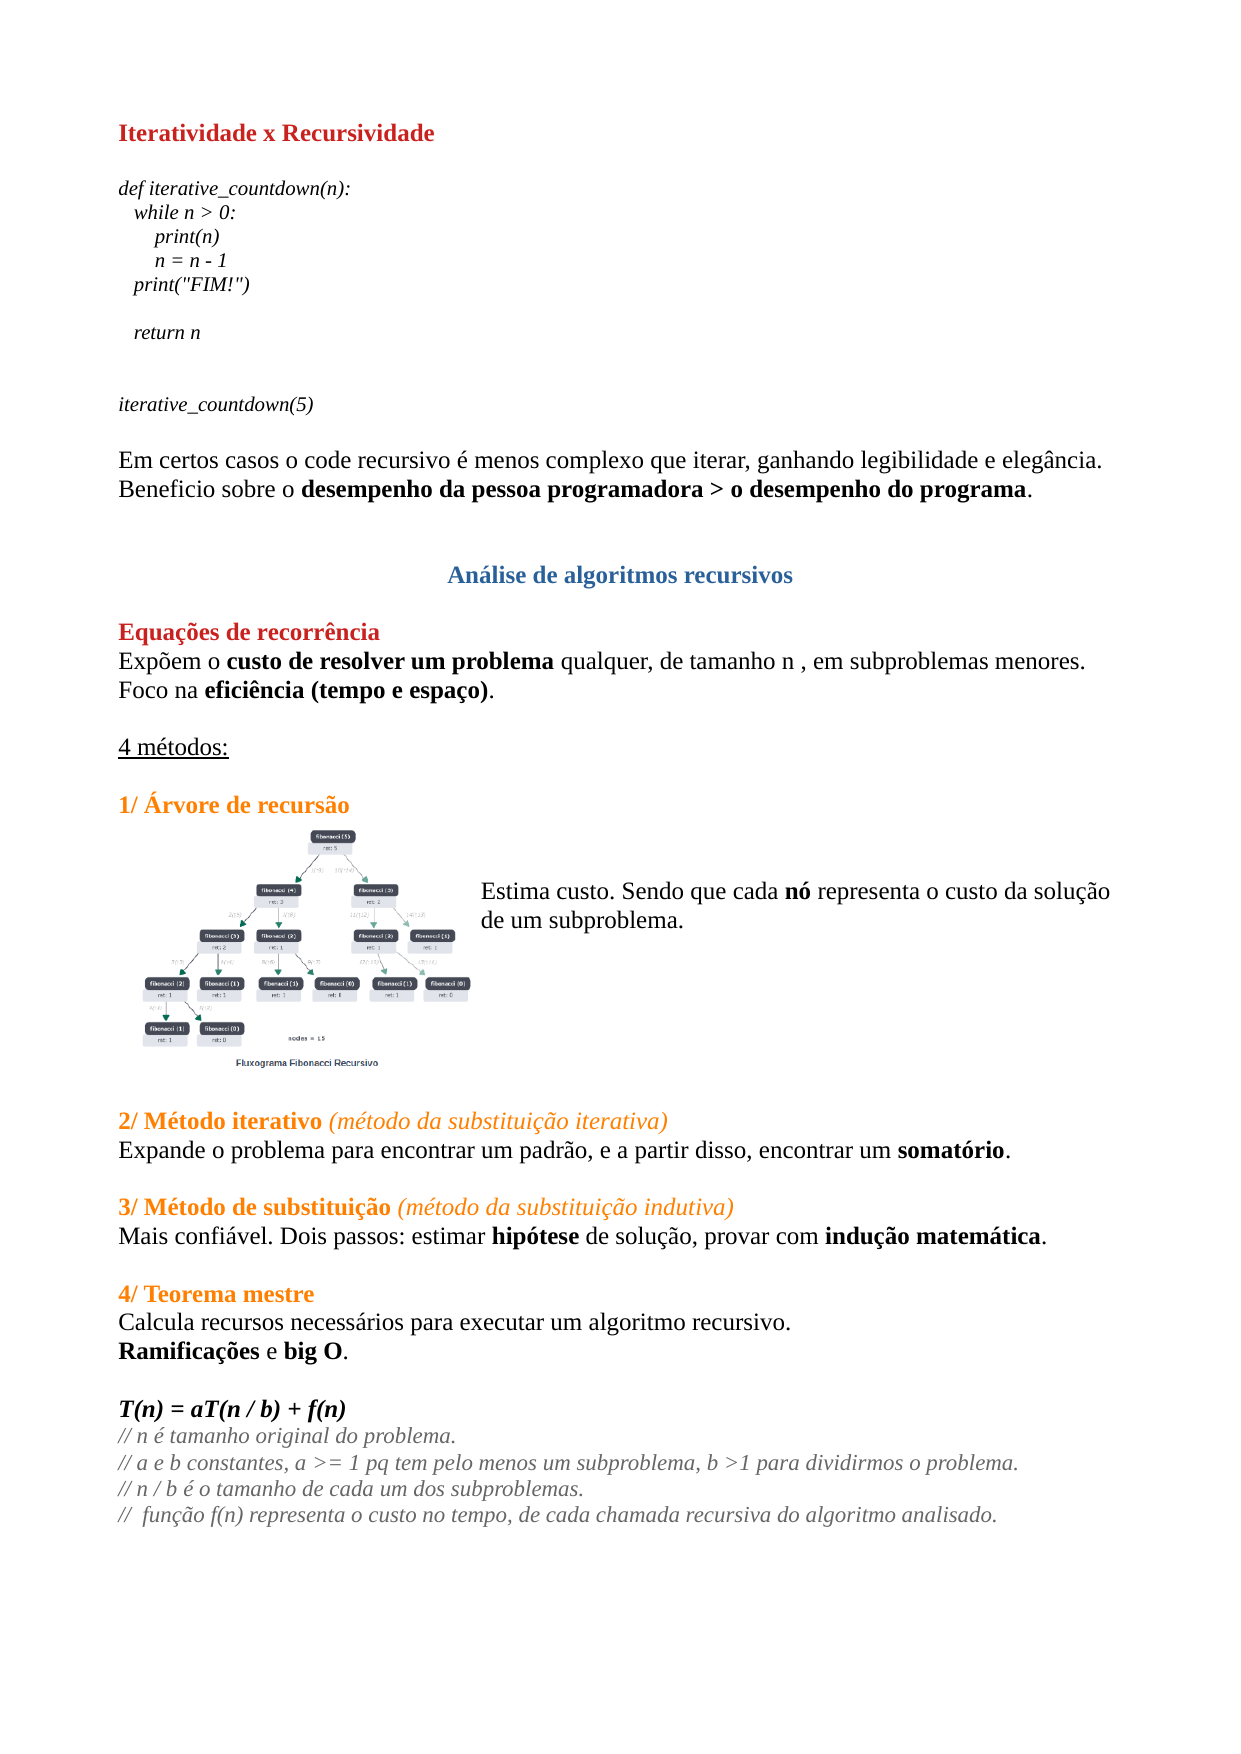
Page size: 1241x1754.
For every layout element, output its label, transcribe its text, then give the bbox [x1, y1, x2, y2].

text print("FIM!") [118, 272, 1122, 296]
text 3/ Método de substituição (método da substituição indutiva) [118, 1192, 1122, 1221]
text 4 métodos: [118, 732, 1122, 761]
text Ramificações e big O. [118, 1336, 1122, 1365]
text // n / b é o tamanho de cada um dos subproblemas. [118, 1475, 1122, 1502]
text while n > 0: [118, 200, 1122, 224]
text print(n) [118, 224, 1122, 248]
text n = n - 1 [118, 248, 1122, 272]
text Em certos casos o code recursivo é menos complexo que iterar, ganhando legibilidade e elegância. [118, 445, 1122, 474]
text Estima custo. Sendo que cada nó representa o custo da solução de um subproblema. [481, 876, 1122, 934]
text // função f(n) representa o custo no tempo, de cada chamada recursiva do algoritmo analisado. [118, 1502, 1122, 1528]
text // n é tamanho original do problema. [118, 1422, 1122, 1449]
picture [127, 822, 481, 1077]
text iterative_countdown(5) [118, 392, 1122, 416]
text T(n) = aT(n / b) + f(n) [118, 1394, 1122, 1422]
text Foco na eficiência (tempo e espaço). [118, 675, 1122, 704]
text // a e b constantes, a >= 1 pq tem pelo menos um subproblema, b >1 para dividirmos o problema. [118, 1449, 1122, 1475]
text Beneficio sobre o desempenho da pessoa programadora > o desempenho do programa. [118, 474, 1122, 502]
text Calcula recursos necessários para executar um algoritmo recursivo. [118, 1307, 1122, 1336]
text Equações de recorrência [118, 617, 1122, 646]
text 1/ Árvore de recursão [118, 790, 1122, 819]
text Expõem o custo de resolver um problema qualquer, de tamanho n , em subproblemas menores. [118, 646, 1122, 675]
text Iteratividade x Recursividade [118, 118, 1122, 147]
text Expande o problema para encontrar um padrão, e a partir disso, encontrar um somatório. [118, 1135, 1122, 1164]
text Análise de algoritmos recursivos [118, 560, 1122, 589]
text return n [118, 320, 1122, 344]
text 4/ Teorema mestre [118, 1279, 1122, 1307]
text Mais confiável. Dois passos: estimar hipótese de solução, provar com indução matemática. [118, 1221, 1122, 1250]
text def iterative_countdown(n): [118, 176, 1122, 200]
text 2/ Método iterativo (método da substituição iterativa) [118, 1106, 1122, 1135]
